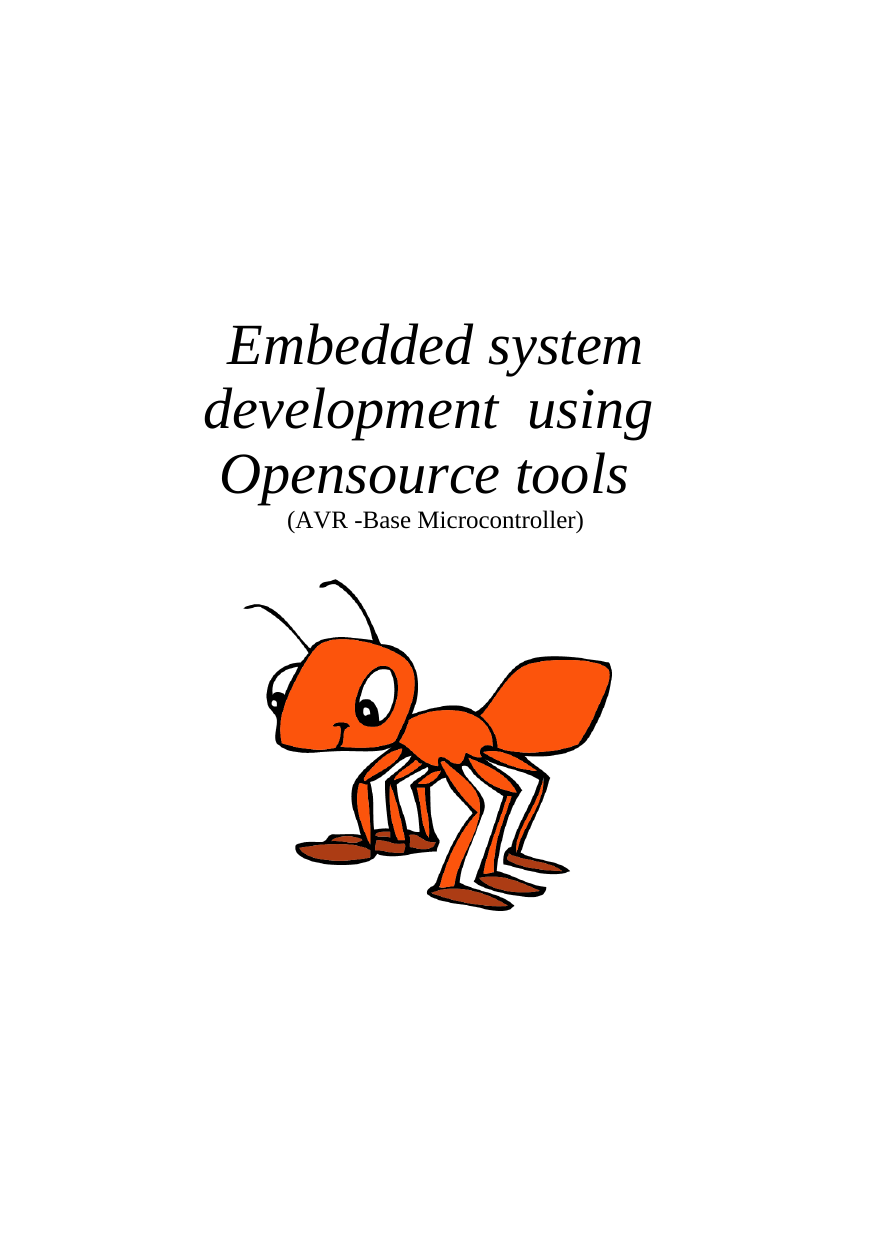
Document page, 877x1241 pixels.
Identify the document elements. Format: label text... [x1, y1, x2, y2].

text (AVR -Base Microcontroller) [118, 506, 759, 533]
text Embedded system development using [118, 312, 759, 441]
picture [208, 556, 647, 933]
text Opensource tools [118, 441, 759, 506]
